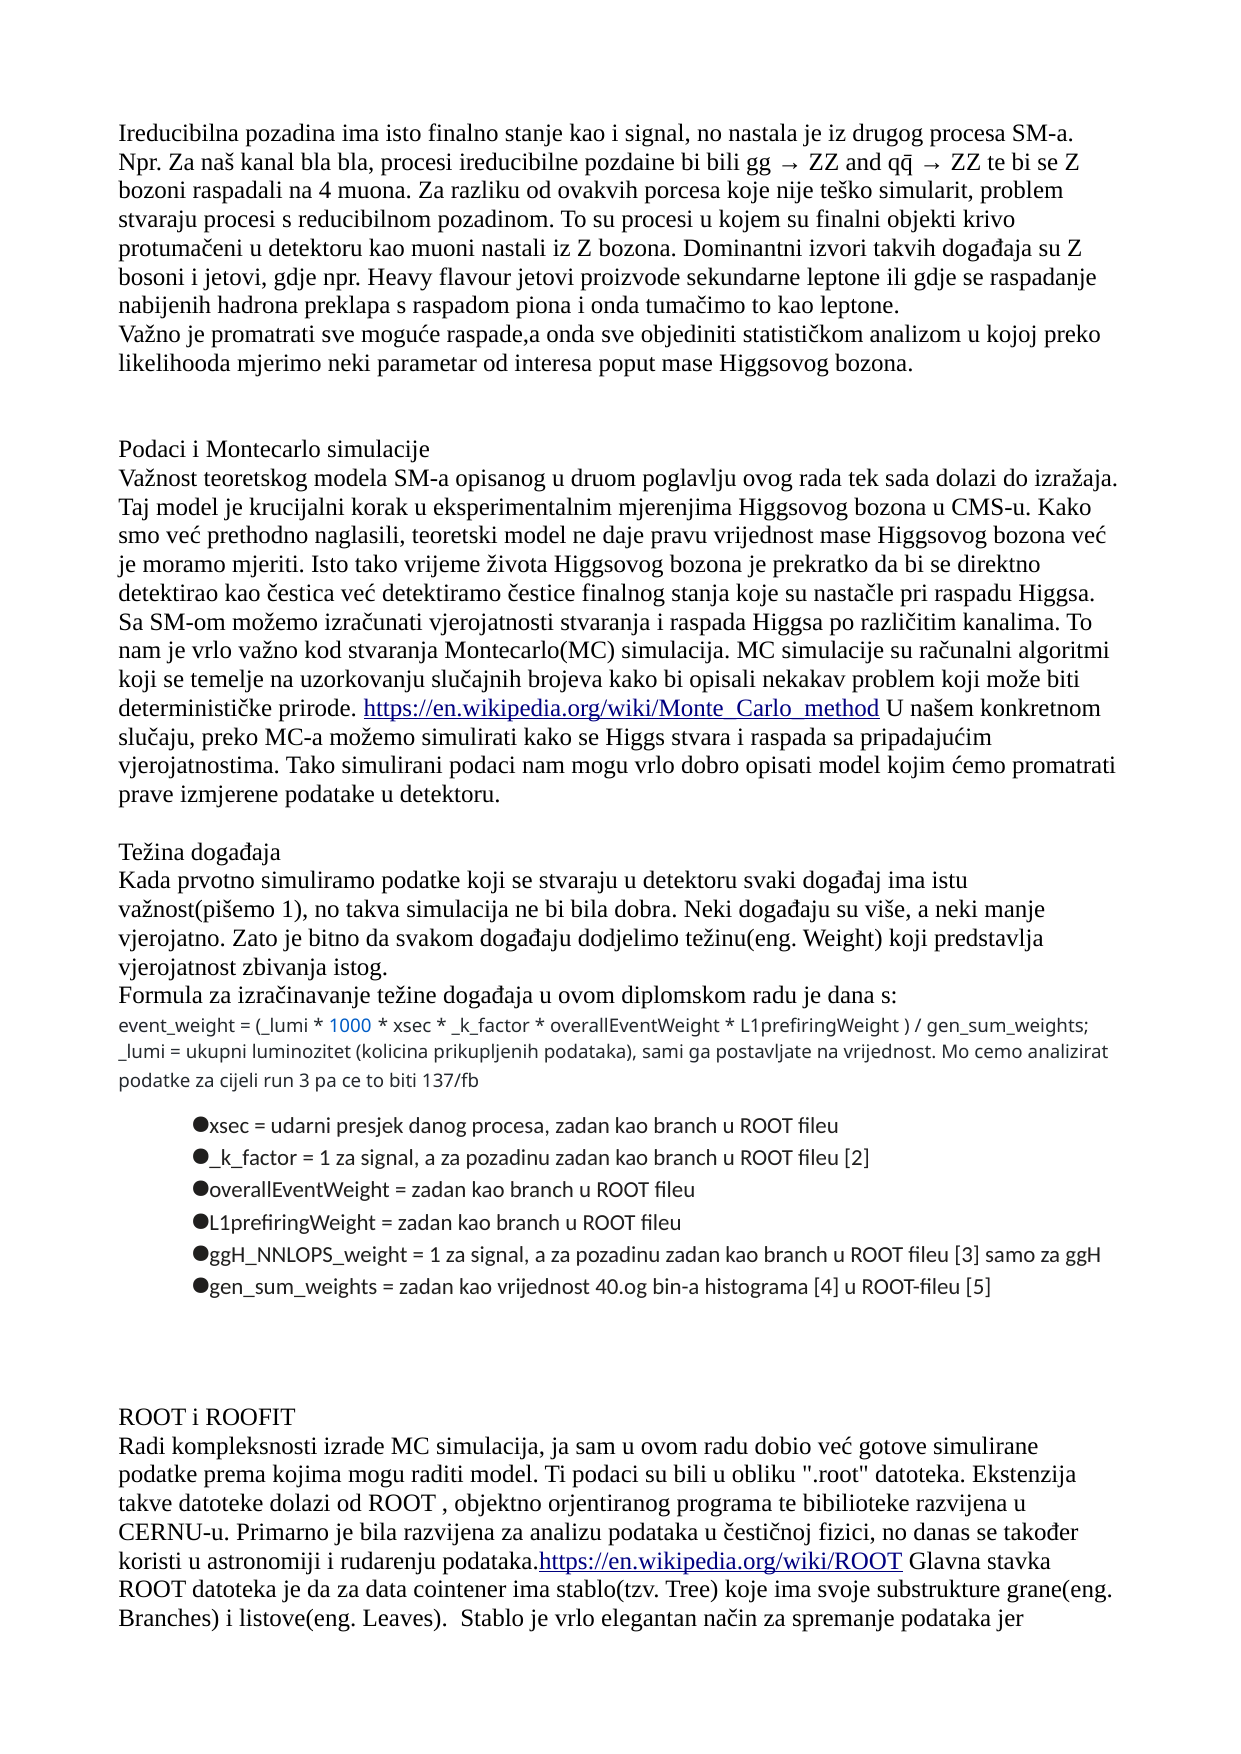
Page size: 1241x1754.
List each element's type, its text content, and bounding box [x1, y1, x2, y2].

list ggH_NNLOPS_weight = 1 za signal, a za pozadinu zadan kao branch u ROOT fileu [3] samo za ggH [118, 1240, 1122, 1268]
list xsec = udarni presjek danog procesa, zadan kao branch u ROOT fileu [118, 1111, 1122, 1139]
text Radi kompleksnosti izrade MC simulacija, ja sam u ovom radu dobio već gotove simulirane podatke prema kojima mogu raditi model. Ti podaci su bili u obliku ".root" datoteka. Ekstenzija takve datoteke dolazi od ROOT , objektno orjentiranog programa te bibilioteke razvijena u CERNU-u. Primarno je bila razvijena za analizu podataka u čestičnoj fizici, no danas se također koristi u astronomiji i rudarenju podataka.https://en.wikipedia.org/wiki/ROOT Glavna stavka ROOT datoteka je da za data cointener ima stablo(tzv. Tree) koje ima svoje substrukture grane(eng. Branches) i listove(eng. Leaves). Stablo je vrlo elegantan način za spremanje podataka jer [118, 1431, 1122, 1632]
list _k_factor = 1 za signal, a za pozadinu zadan kao branch u ROOT fileu [2] [118, 1143, 1122, 1171]
text Ireducibilna pozadina ima isto finalno stanje kao i signal, no nastala je iz drugog procesa SM-a. Npr. Za naš kanal bla bla, procesi ireducibilne pozdaine bi bili gg → ZZ and qq̄ → ZZ te bi se Z bozoni raspadali na 4 muona. Za razliku od ovakvih porcesa koje nije teško simularit, problem stvaraju procesi s reducibilnom pozadinom. To su procesi u kojem su finalni objekti krivo protumačeni u detektoru kao muoni nastali iz Z bozona. Dominantni izvori takvih događaja su Z bosoni i jetovi, gdje npr. Heavy flavour jetovi proizvode sekundarne leptone ili gdje se raspadanje nabijenih hadrona preklapa s raspadom piona i onda tumačimo to kao leptone. [118, 118, 1122, 319]
text Težina događaja [118, 837, 1122, 866]
text Važnost teoretskog modela SM-a opisanog u druom poglavlju ovog rada tek sada dolazi do izražaja. Taj model je krucijalni korak u eksperimentalnim mjerenjima Higgsovog bozona u CMS-u. Kako smo već prethodno naglasili, teoretski model ne daje pravu vrijednost mase Higgsovog bozona već je moramo mjeriti. Isto tako vrijeme života Higgsovog bozona je prekratko da bi se direktno detektirao kao čestica već detektiramo čestice finalnog stanja koje su nastačle pri raspadu Higgsa. Sa SM-om možemo izračunati vjerojatnosti stvaranja i raspada Higgsa po različitim kanalima. To nam je vrlo važno kod stvaranja Montecarlo(MC) simulacija. MC simulacije su računalni algoritmi koji se temelje na uzorkovanju slučajnih brojeva kako bi opisali nekakav problem koji može biti determinističke prirode. https://en.wikipedia.org/wiki/Monte_Carlo_method U našem konkretnom slučaju, preko MC-a možemo simulirati kako se Higgs stvara i raspada sa pripadajućim vjerojatnostima. Tako simulirani podaci nam mogu vrlo dobro opisati model kojim ćemo promatrati prave izmjerene podatake u detektoru. [118, 463, 1122, 808]
text Podaci i Montecarlo simulacije [118, 434, 1122, 463]
text _lumi = ukupni luminozitet (kolicina prikupljenih podataka), sami ga postavljate na vrijednost. Mo cemo analizirat podatke za cijeli run 3 pa ce to biti 137/fb [118, 1038, 1122, 1093]
text event_weight = (_lumi * 1000 * xsec * _k_factor * overallEventWeight * L1prefiringWeight ) / gen_sum_weights; [118, 1009, 1122, 1038]
list overallEventWeight = zadan kao branch u ROOT fileu [118, 1176, 1122, 1204]
text Kada prvotno simuliramo podatke koji se stvaraju u detektoru svaki događaj ima istu važnost(pišemo 1), no takva simulacija ne bi bila dobra. Neki događaju su više, a neki manje vjerojatno. Zato je bitno da svakom događaju dodjelimo težinu(eng. Weight) koji predstavlja vjerojatnost zbivanja istog. [118, 866, 1122, 981]
text Formula za izračinavanje težine događaja u ovom diplomskom radu je dana s: [118, 981, 1122, 1009]
text Važno je promatrati sve moguće raspade,a onda sve objediniti statističkom analizom u kojoj preko likelihooda mjerimo neki parametar od interesa poput mase Higgsovog bozona. [118, 319, 1122, 377]
text ROOT i ROOFIT [118, 1402, 1122, 1431]
list L1prefiringWeight = zadan kao branch u ROOT fileu [118, 1208, 1122, 1236]
list gen_sum_weights = zadan kao vrijednost 40.og bin-a histograma [4] u ROOT-fileu [5] [118, 1272, 1122, 1300]
